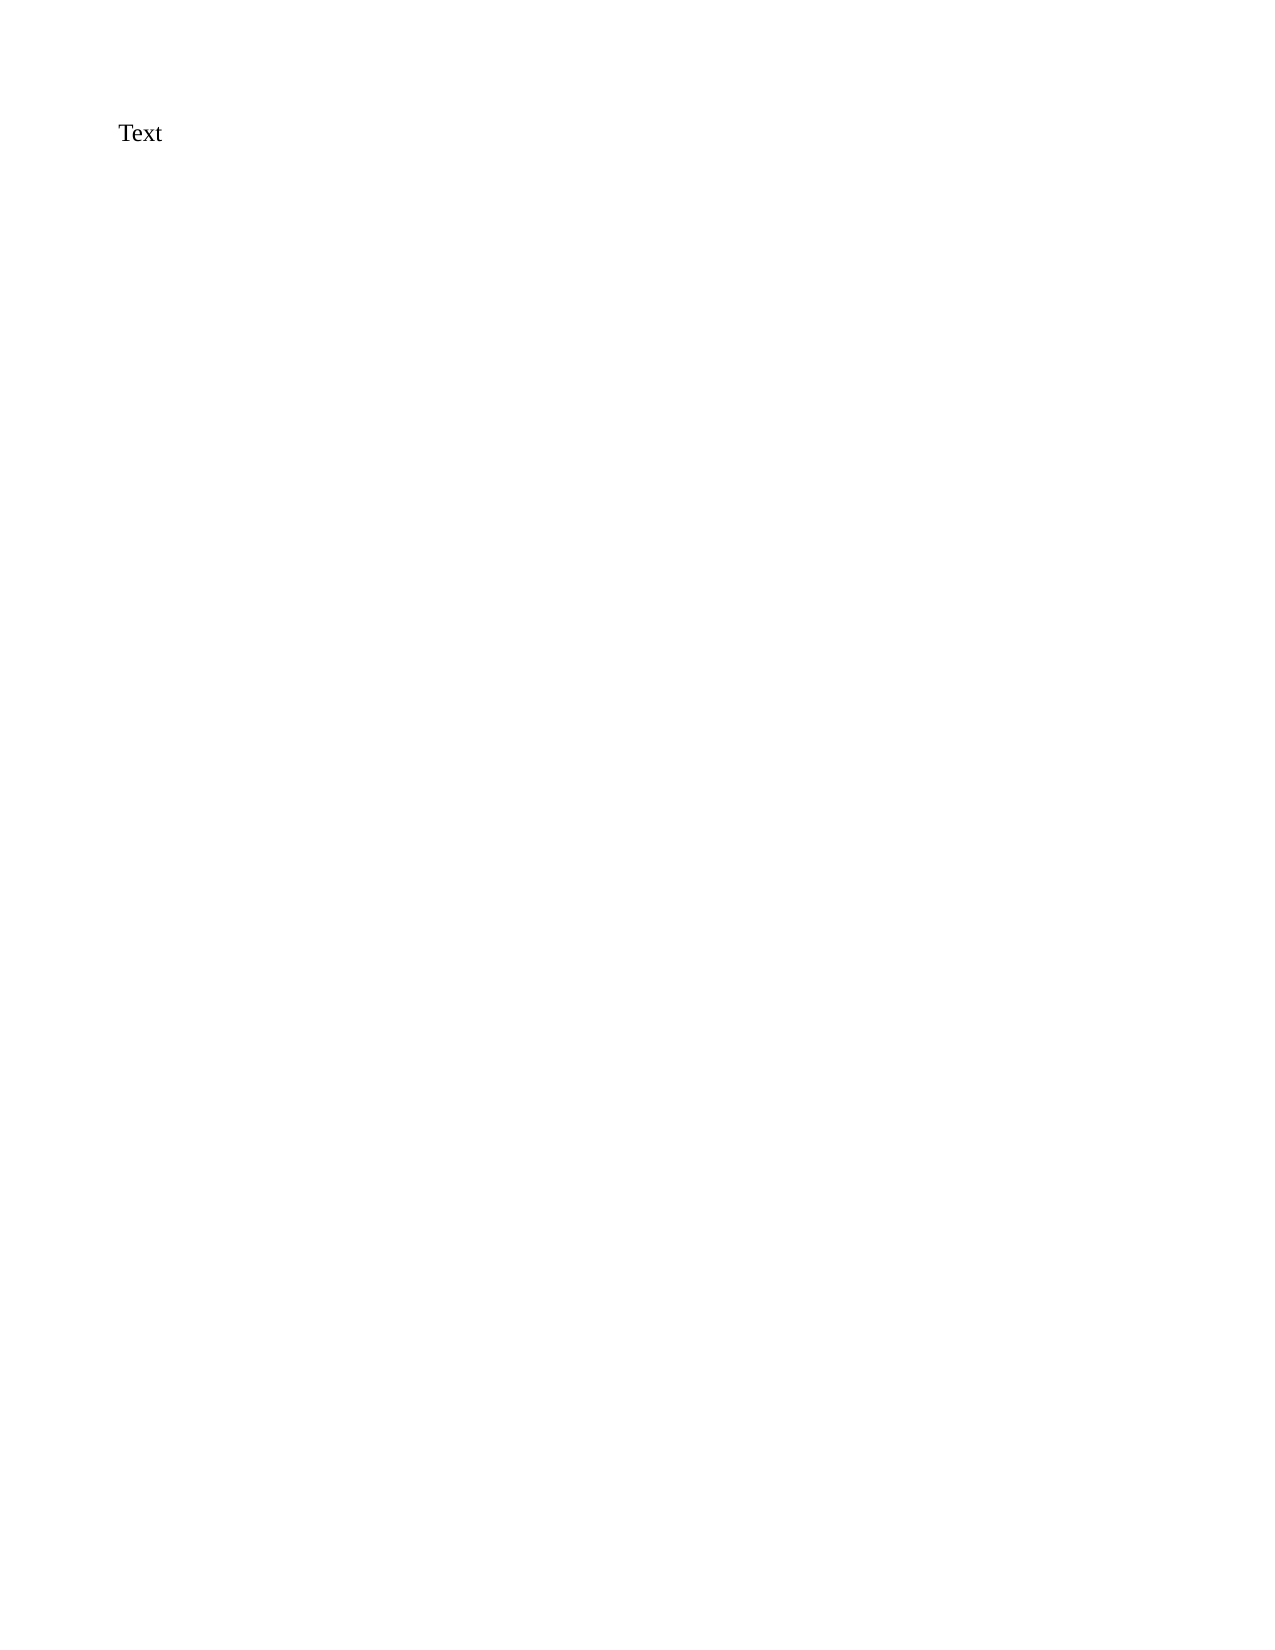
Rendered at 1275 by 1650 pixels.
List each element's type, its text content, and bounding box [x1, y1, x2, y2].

text Text [118, 118, 1157, 147]
